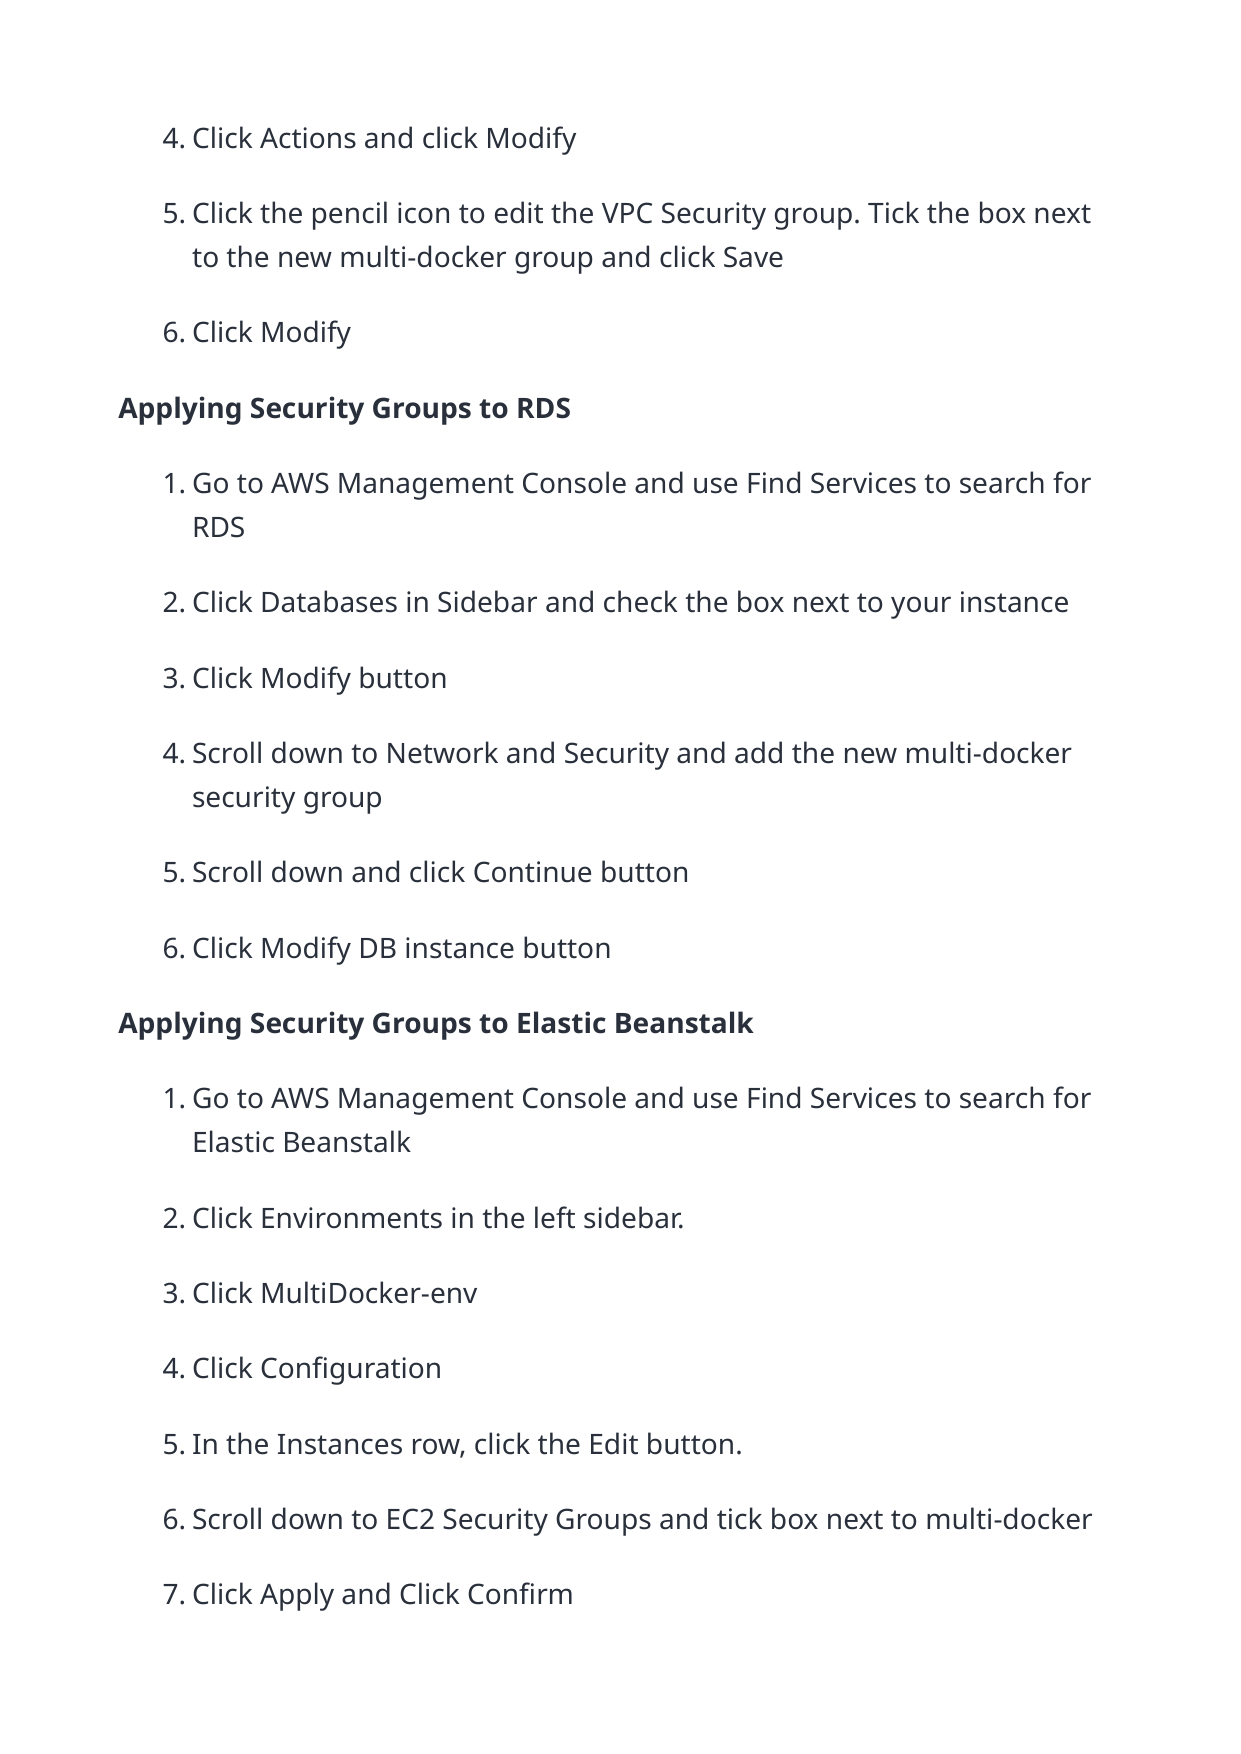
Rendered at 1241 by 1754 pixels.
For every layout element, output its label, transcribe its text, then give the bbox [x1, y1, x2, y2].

list Go to AWS Management Console and use Find Services to search for Elastic Beanstalk [162, 1079, 1122, 1161]
list In the Instances row, click the Edit button. [162, 1424, 1122, 1462]
list Click Modify DB instance button [162, 928, 1122, 966]
list Click Environments in the left sidebar. [162, 1198, 1122, 1236]
list Scroll down to EC2 Security Groups and tick box next to multi-docker [162, 1499, 1122, 1538]
text Applying Security Groups to RDS [118, 388, 1122, 426]
list Click Configuration [162, 1349, 1122, 1387]
list Click Modify button [162, 658, 1122, 696]
list Go to AWS Management Console and use Find Services to search for RDS [162, 463, 1122, 546]
list Click MultiDocker-env [162, 1273, 1122, 1312]
list Scroll down to Network and Security and add the new multi-docker security group [162, 733, 1122, 816]
list Click Apply and Click Confirm [162, 1575, 1122, 1613]
list Scroll down and click Continue button [162, 853, 1122, 891]
list Click Modify [162, 313, 1122, 351]
list Click Actions and click Modify [162, 118, 1122, 156]
list Click Databases in Sidebar and check the box next to your instance [162, 583, 1122, 621]
text Applying Security Groups to Elastic Beanstalk [118, 1003, 1122, 1042]
list Click the pencil icon to edit the VPC Security group. Tick the box next to the new multi-docker group and click Save [162, 193, 1122, 276]
